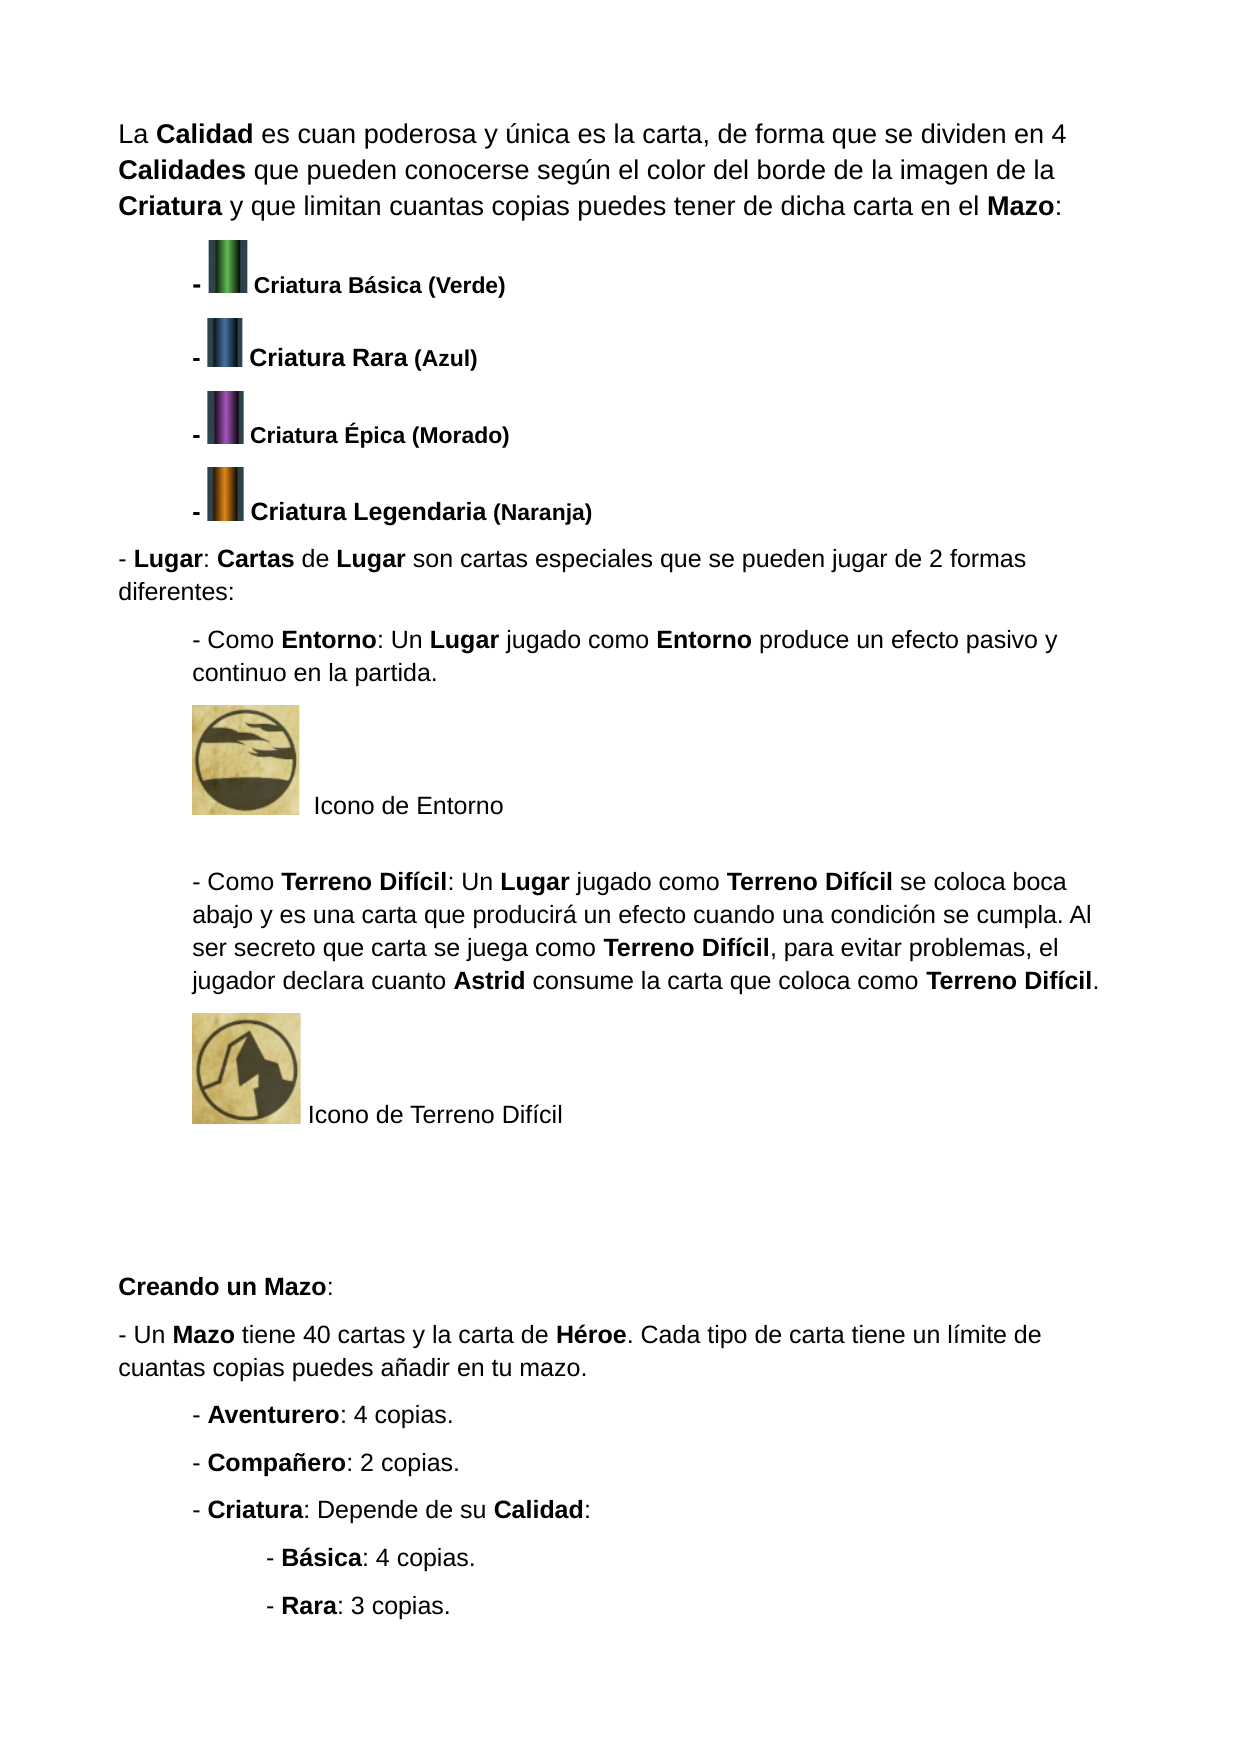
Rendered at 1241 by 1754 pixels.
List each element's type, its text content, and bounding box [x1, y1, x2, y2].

text - Criatura Básica (Verde) [118, 241, 1122, 299]
picture [207, 467, 244, 521]
text Creando un Mazo: [118, 1272, 1122, 1301]
text Icono de Entorno [118, 706, 1122, 820]
text - Como Terreno Difícil: Un Lugar jugado como Terreno Difícil se coloca boca abajo y es una carta que producirá un efecto cuando una condición se cumpla. Al ser secreto que carta se juega como Terreno Difícil, para evitar problemas, el jugador declara cuanto Astrid consume la carta que coloca como Terreno Difícil. [118, 867, 1122, 995]
picture [208, 240, 248, 293]
text La Calidad es cuan poderosa y única es la carta, de forma que se dividen en 4 Calidades que pueden conocerse según el color del borde de la imagen de la Criatura y que limitan cuantas copias puedes tener de dicha carta en el Mazo: [118, 118, 1122, 221]
text - Rara: 3 copias. [118, 1591, 1122, 1619]
text - Lugar: Cartas de Lugar son cartas especiales que se pueden jugar de 2 formas diferentes: [118, 544, 1122, 606]
text - Básica: 4 copias. [118, 1543, 1122, 1572]
picture [192, 1013, 301, 1124]
picture [207, 318, 243, 367]
text - Un Mazo tiene 40 cartas y la carta de Héroe. Cada tipo de carta tiene un límite de cuantas copias puedes añadir en tu mazo. [118, 1320, 1122, 1381]
text - Criatura Rara (Azul) [118, 318, 1122, 372]
picture [207, 391, 244, 444]
text - Criatura: Depende de su Calidad: [118, 1496, 1122, 1524]
picture [192, 705, 300, 815]
text - Aventurero: 4 copias. [118, 1400, 1122, 1429]
text - Criatura Legendaria (Naranja) [118, 468, 1122, 526]
text - Como Entorno: Un Lugar jugado como Entorno produce un efecto pasivo y continuo en la partida. [118, 625, 1122, 687]
text - Criatura Épica (Morado) [118, 391, 1122, 449]
text - Compañero: 2 copias. [118, 1448, 1122, 1477]
text Icono de Terreno Difícil [118, 1014, 1122, 1129]
